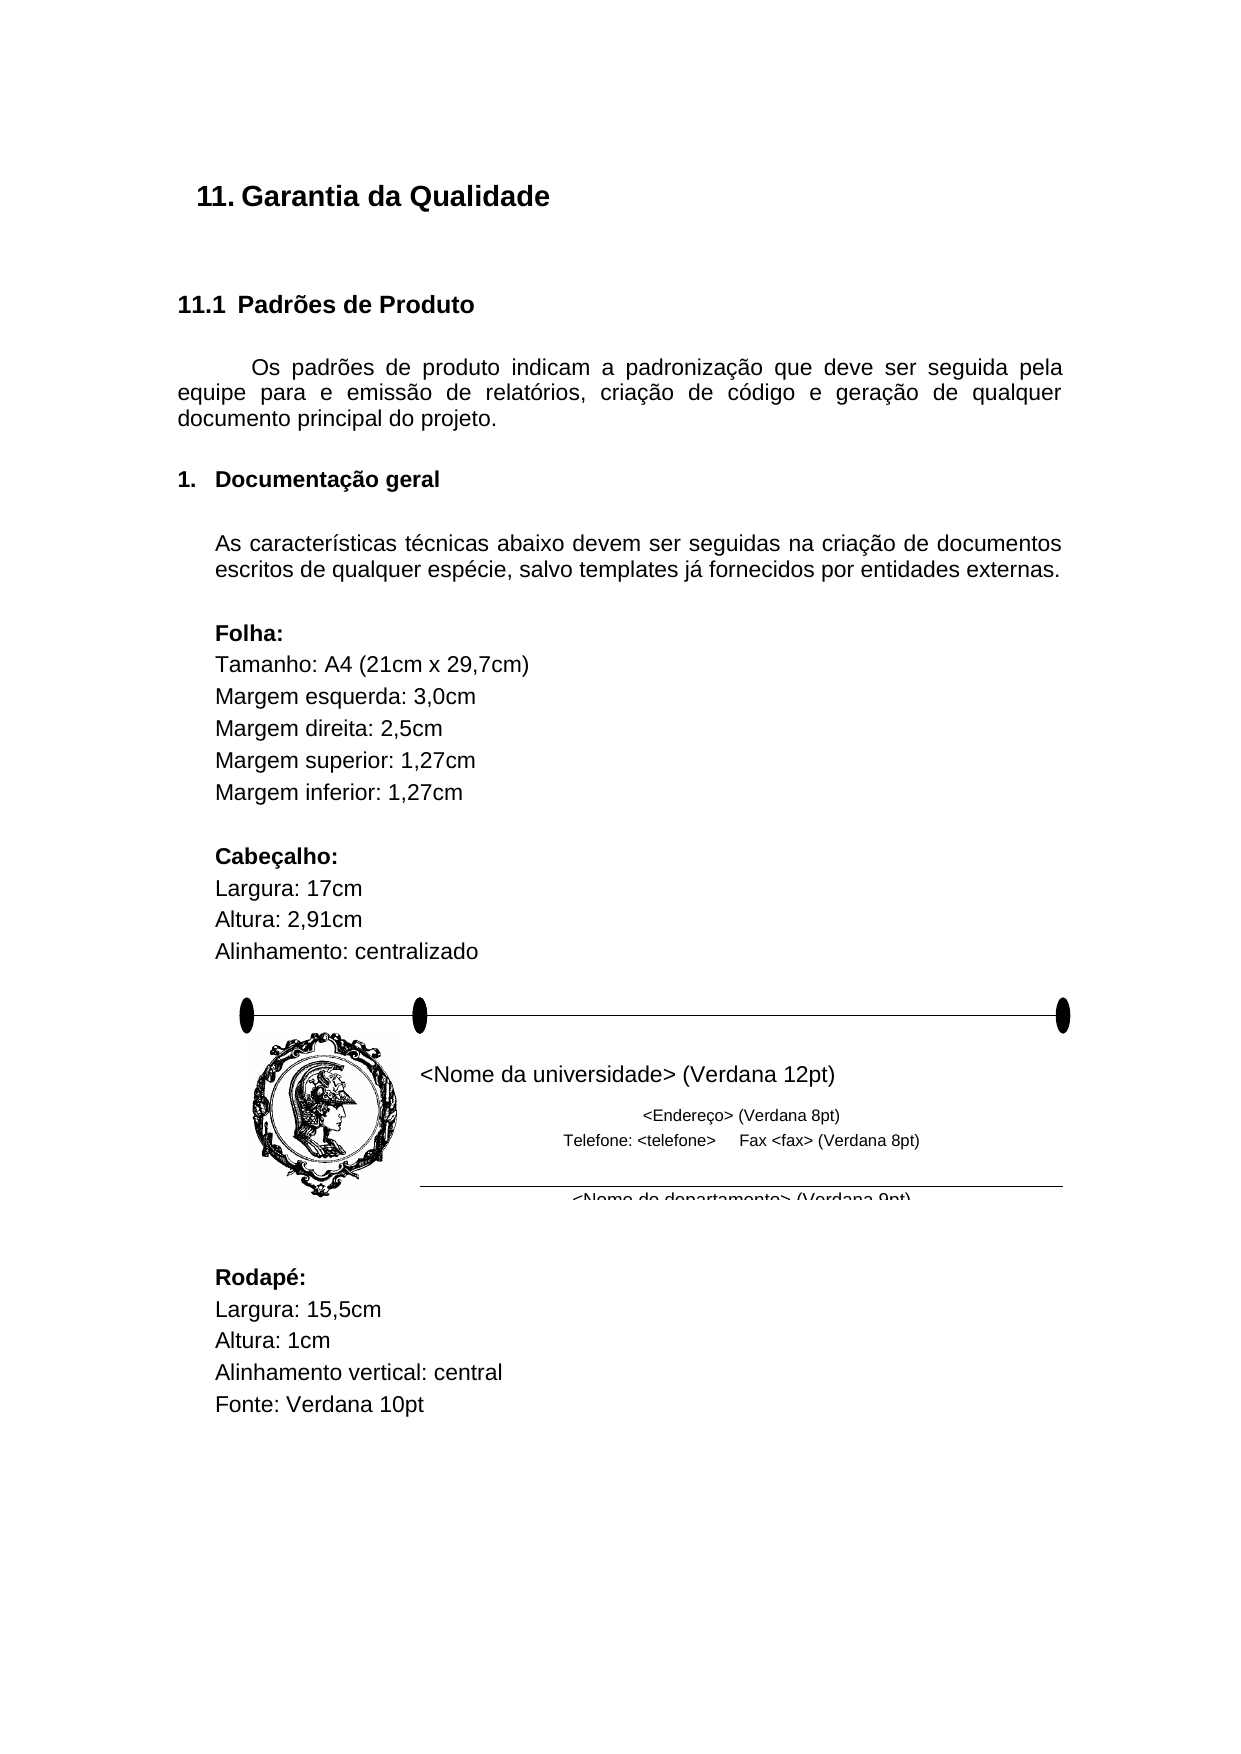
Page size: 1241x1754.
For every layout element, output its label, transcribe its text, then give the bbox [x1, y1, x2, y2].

text Largura: 15,5cm [177, 1296, 1063, 1322]
text As características técnicas abaixo devem ser seguidas na criação de documentos escritos de qualquer espécie, salvo templates já fornecidos por entidades externas. [215, 531, 1063, 582]
table_header [425, 1000, 1058, 1015]
text Margem esquerda: 3,0cm [215, 684, 1063, 709]
table_header [425, 1016, 1058, 1031]
text Margem inferior: 1,27cm [215, 779, 1063, 805]
text Folha: [215, 620, 1063, 646]
table_cell <Nome da universidade> (Verdana 12pt) <Endereço> (Verdana 8pt) Telefone: <telefone> Fax <fax> (Verdana 8pt) <Nome do departamento> (Verdana 9pt) [420, 1187, 1063, 1199]
text Alinhamento: centralizado [177, 939, 1063, 964]
text Os padrões de produto indicam a padronização que deve ser seguida pela equipe para e emissão de relatórios, criação de código e geração de qualquer documento principal do projeto. [177, 354, 1063, 431]
text Altura: 1cm [177, 1328, 1063, 1354]
text Altura: 2,91cm [177, 907, 1063, 933]
list Documentação geral [177, 467, 1063, 493]
text Margem superior: 1,27cm [215, 748, 1063, 773]
text Margem direita: 2,5cm [215, 716, 1063, 741]
text Rodapé: [215, 1264, 1063, 1290]
text Alinhamento vertical: central [177, 1360, 1063, 1386]
text Tamanho: A4 (21cm x 29,7cm) [215, 652, 1063, 678]
text Largura: 17cm [177, 875, 1063, 901]
table_header [252, 1000, 415, 1015]
subtitle Padrões de Produto [177, 291, 1063, 319]
text Cabeçalho: [215, 843, 1063, 869]
table_cell <Nome da universidade> (Verdana 12pt) <Endereço> (Verdana 8pt) Telefone: <telefone> Fax <fax> (Verdana 8pt) <Nome do departamento> (Verdana 9pt) [420, 1031, 1063, 1186]
table_header [252, 1016, 415, 1031]
subtitle Garantia da Qualidade [196, 180, 1063, 213]
text Fonte: Verdana 10pt [177, 1392, 1063, 1417]
picture [245, 1032, 403, 1201]
table_cell [404, 1031, 420, 1199]
